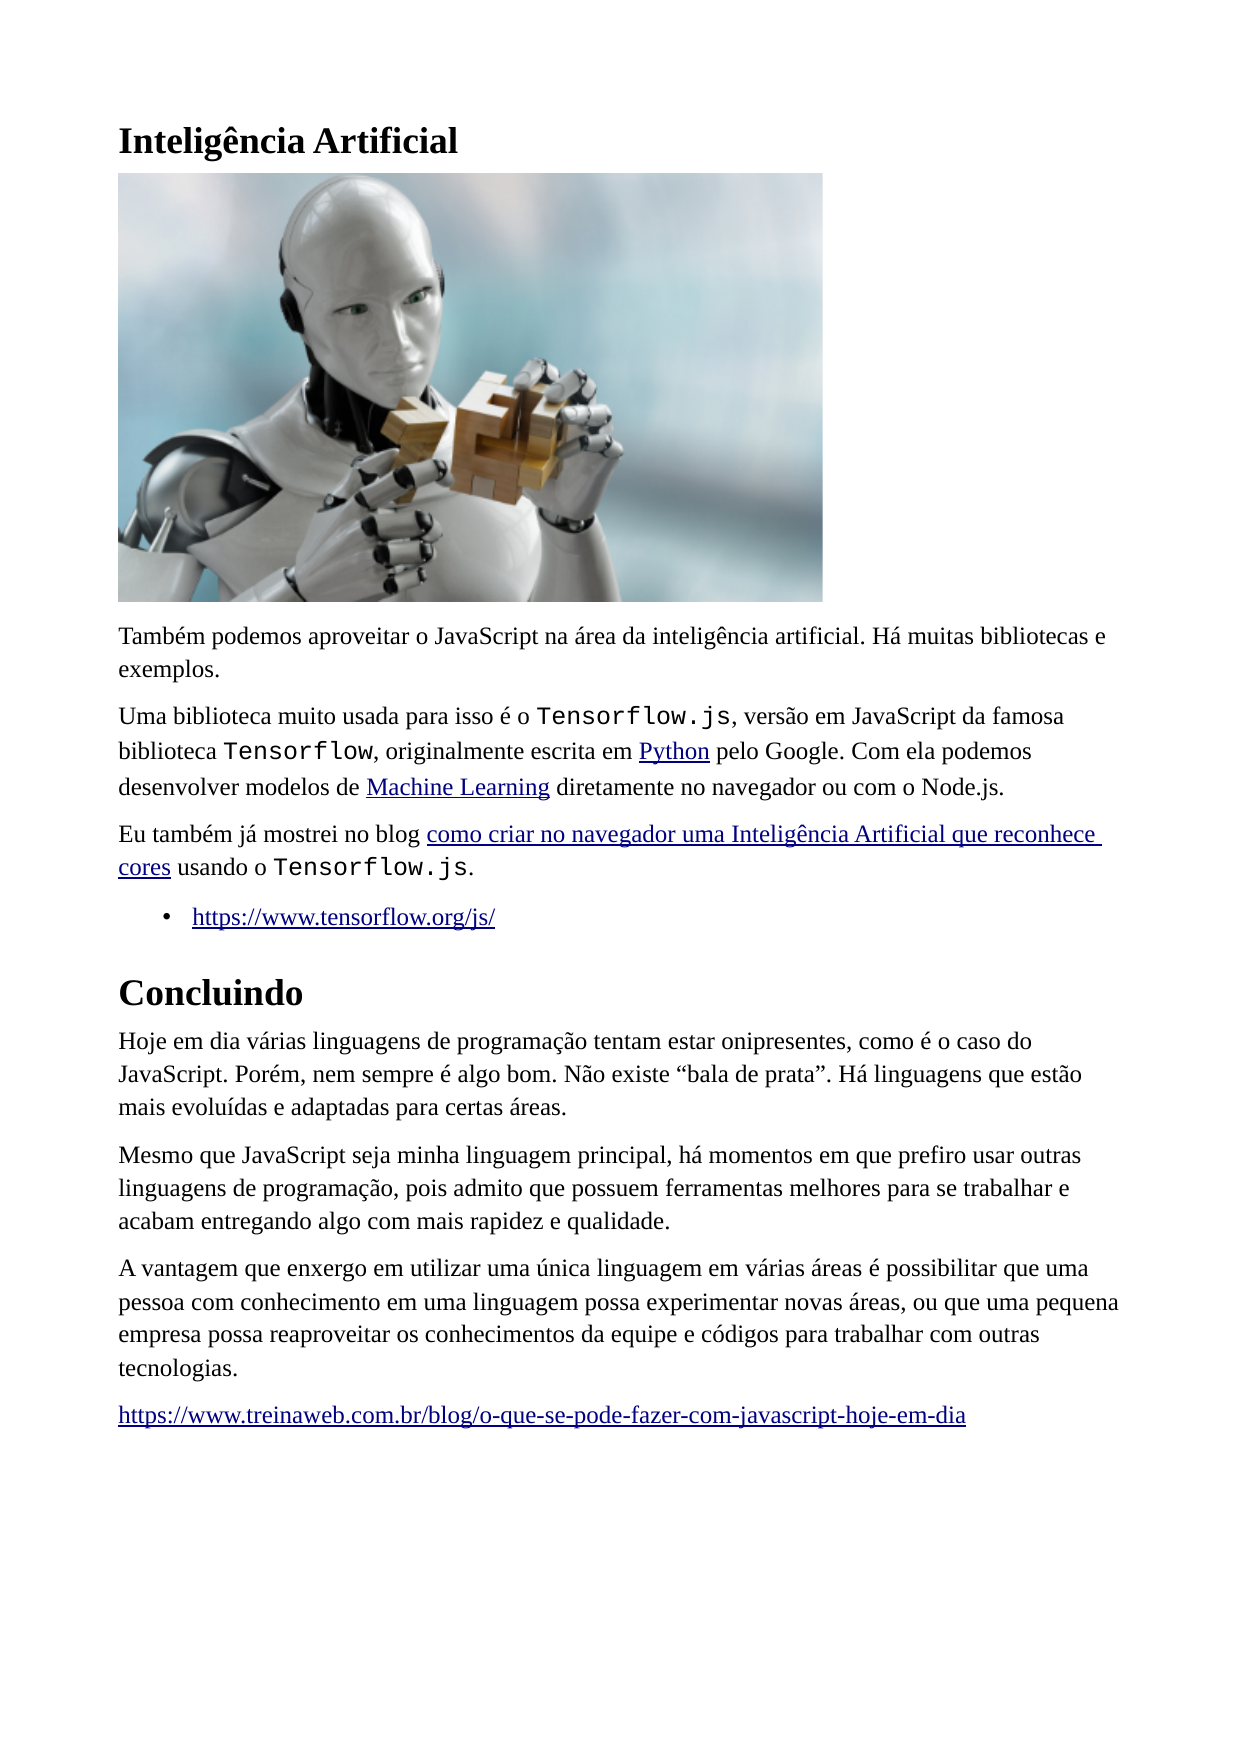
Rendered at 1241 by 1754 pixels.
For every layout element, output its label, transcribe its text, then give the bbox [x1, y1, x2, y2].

subtitle Inteligência Artificial [118, 118, 1122, 161]
text Mesmo que JavaScript seja minha linguagem principal, há momentos em que prefiro usar outras linguagens de programação, pois admito que possuem ferramentas melhores para se trabalhar e acabam entregando algo com mais rapidez e qualidade. [118, 1140, 1122, 1235]
text Eu também já mostrei no blog como criar no navegador uma Inteligência Artificial que reconhece cores usando o Tensorflow.js. [118, 819, 1122, 883]
text A vantagem que enxergo em utilizar uma única linguagem em várias áreas é possibilitar que uma pessoa com conhecimento em uma linguagem possa experimentar novas áreas, ou que uma pequena empresa possa reaproveitar os conhecimentos da equipe e códigos para trabalhar com outras tecnologias. [118, 1253, 1122, 1381]
text Uma biblioteca muito usada para isso é o Tensorflow.js, versão em JavaScript da famosa biblioteca Tensorflow, originalmente escrita em Python pelo Google. Com ela podemos desenvolver modelos de Machine Learning diretamente no navegador ou com o Node.js. [118, 701, 1122, 800]
text Também podemos aproveitar o JavaScript na área da inteligência artificial. Há muitas bibliotecas e exemplos. [118, 621, 1122, 682]
subtitle Concluindo [118, 971, 1122, 1014]
text https://www.treinaweb.com.br/blog/o-que-se-pode-fazer-com-javascript-hoje-em-dia [118, 1400, 1122, 1429]
text Hoje em dia várias linguagens de programação tentam estar onipresentes, como é o caso do JavaScript. Porém, nem sempre é algo bom. Não existe “bala de prata”. Há linguagens que estão mais evoluídas e adaptadas para certas áreas. [118, 1026, 1122, 1121]
list https://www.tensorflow.org/js/ [162, 902, 1122, 931]
picture [118, 173, 823, 602]
